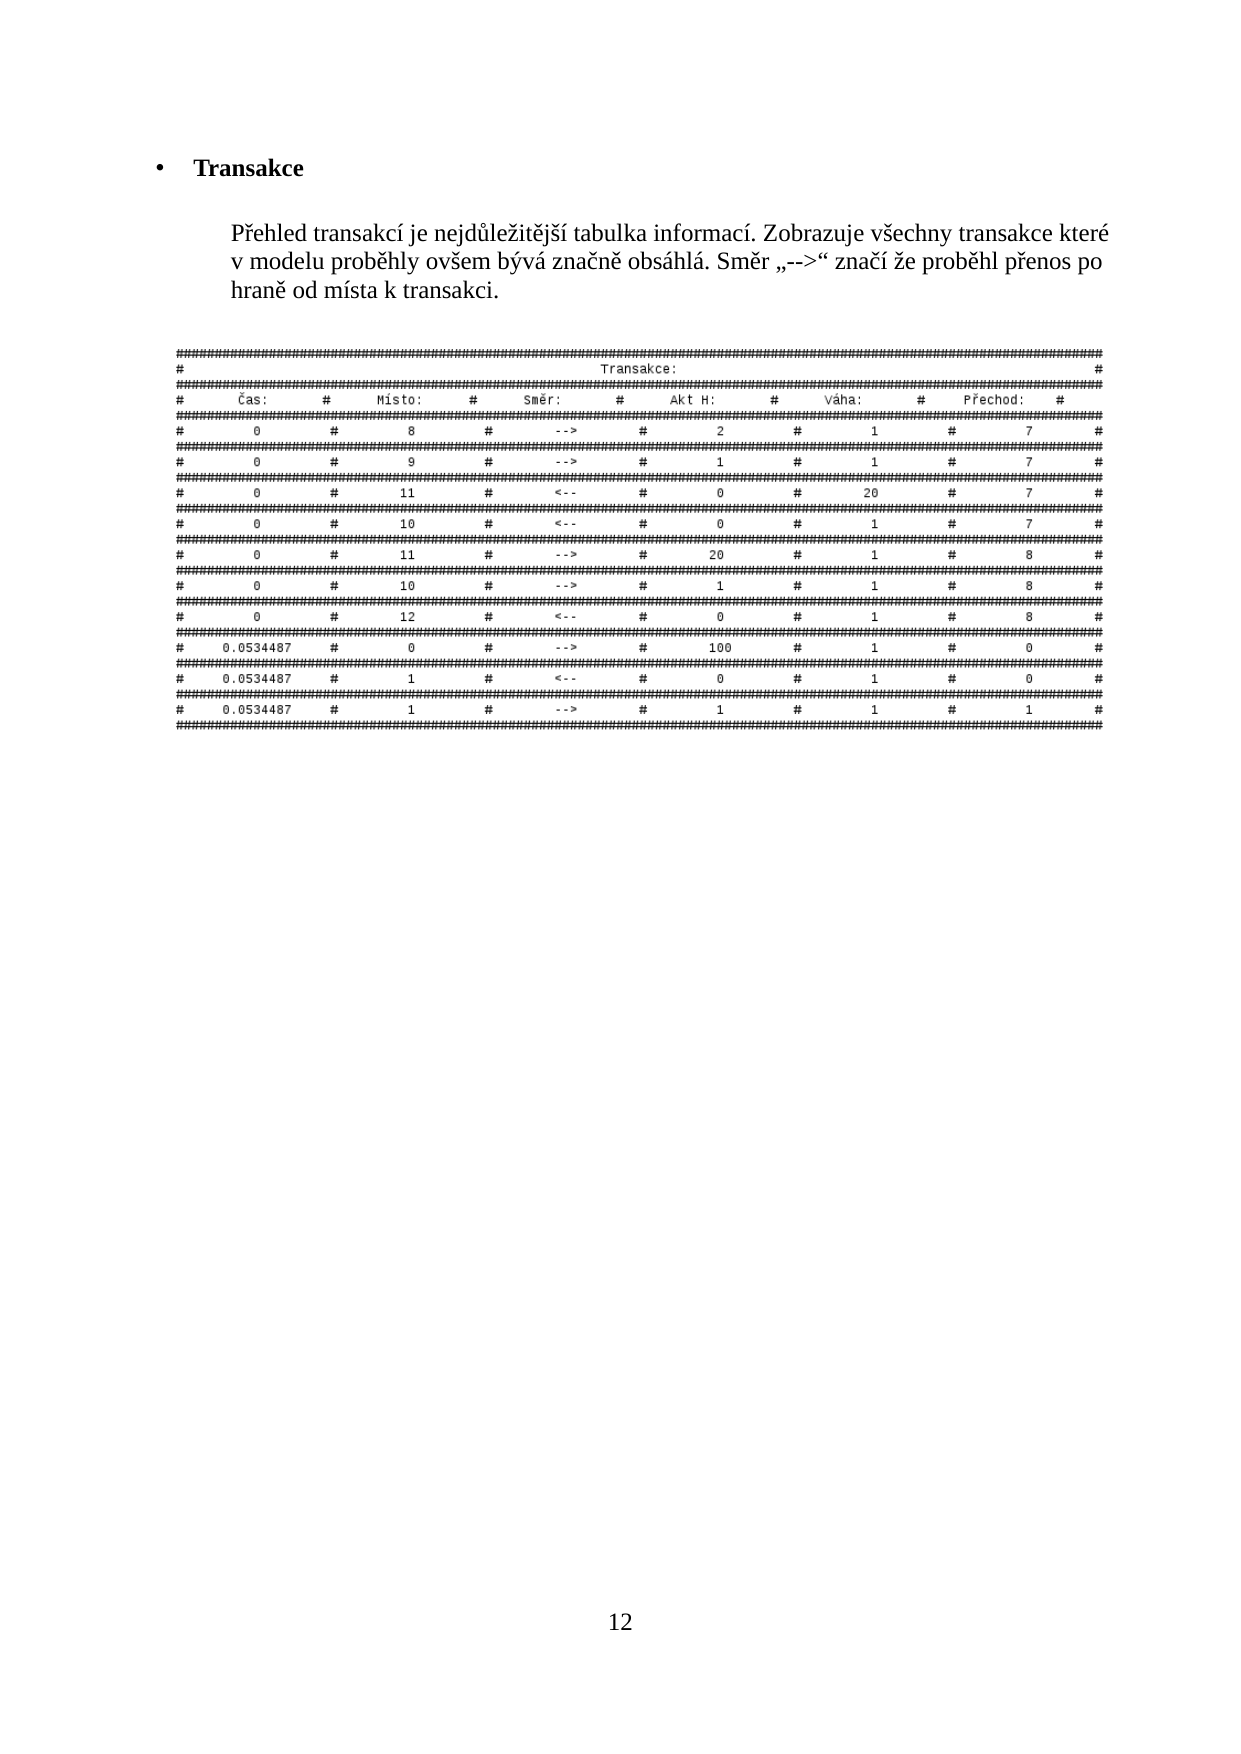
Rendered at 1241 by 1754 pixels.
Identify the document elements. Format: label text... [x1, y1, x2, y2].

list Transakce [156, 153, 1122, 182]
list Přehled transakcí je nejdůležitější tabulka informací. Zobrazuje všechny transakce které v modelu proběhly ovšem bývá značně obsáhlá. Směr „-->“ značí že proběhl přenos po hraně od místa k transakci. [193, 218, 1122, 304]
picture [176, 348, 1106, 735]
